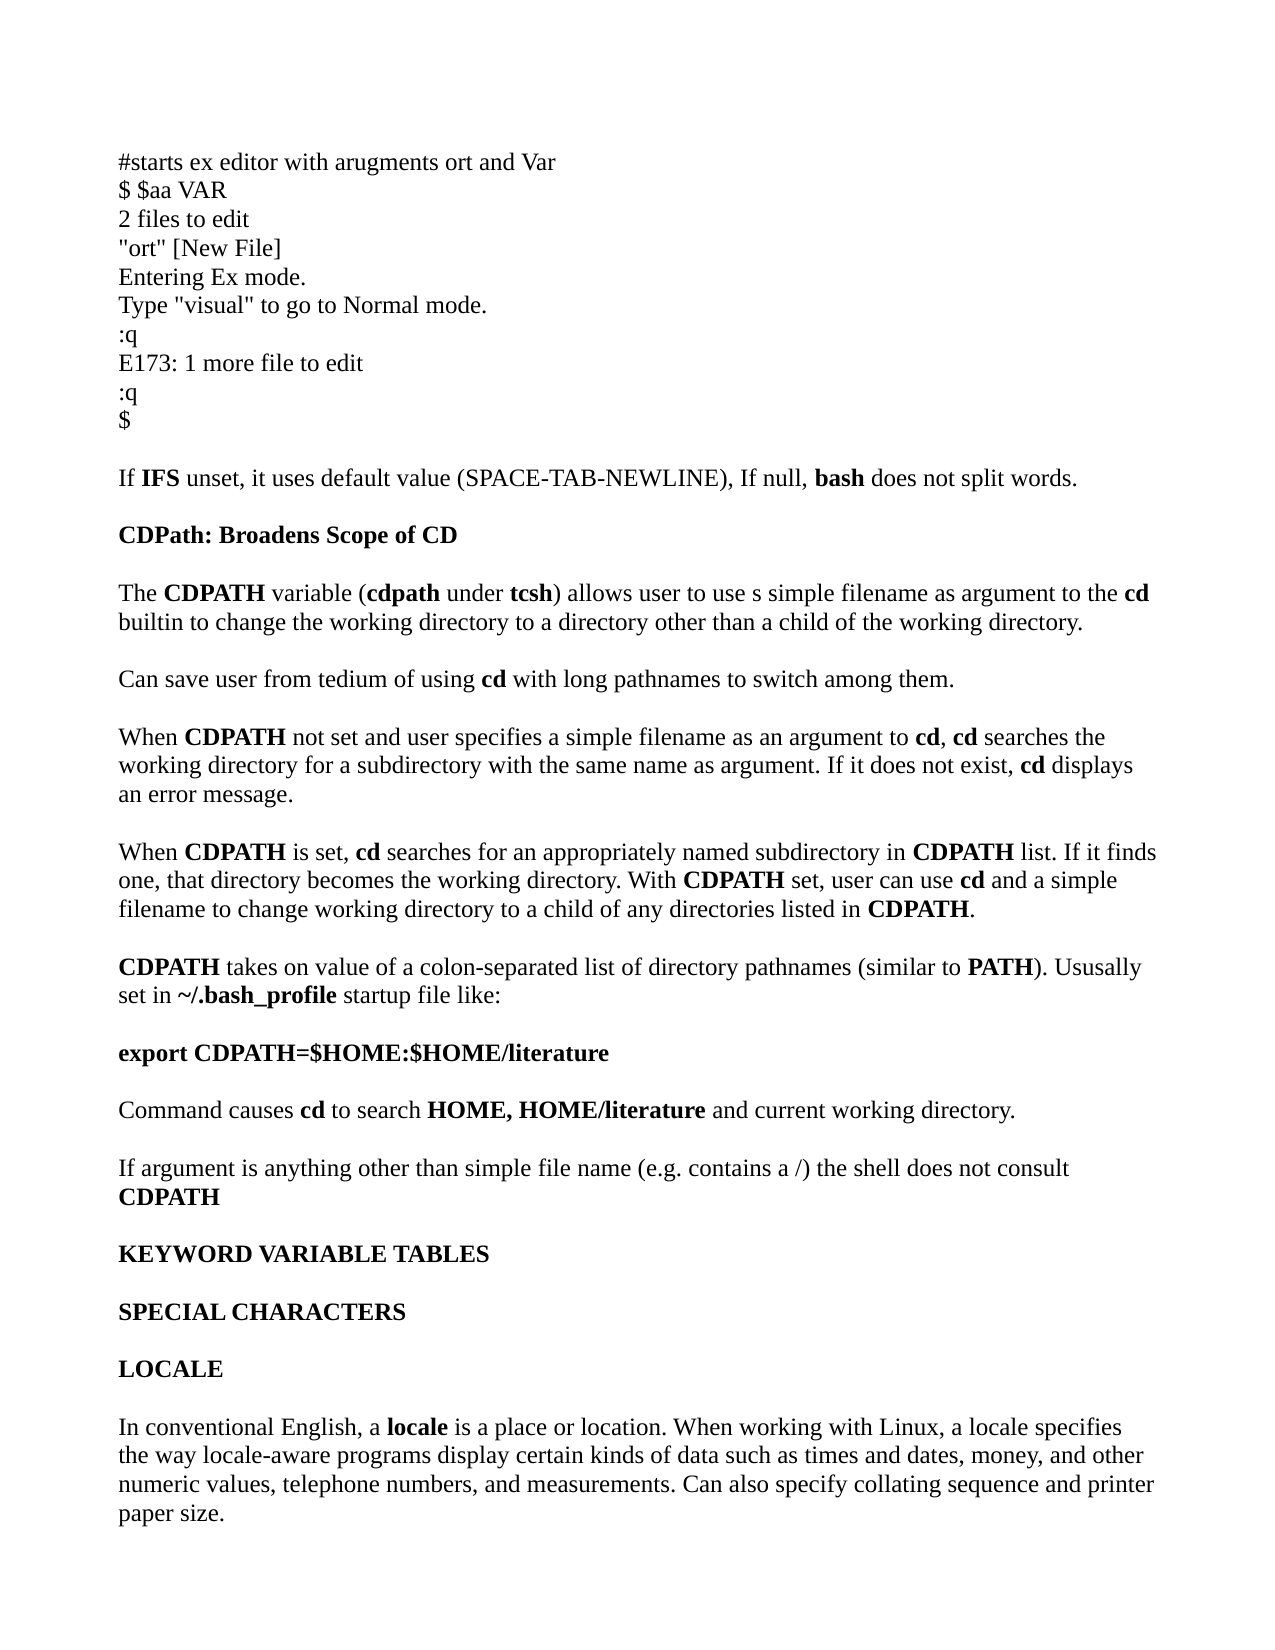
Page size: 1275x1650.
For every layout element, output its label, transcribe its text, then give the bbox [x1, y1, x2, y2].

text E173: 1 more file to edit [118, 348, 1157, 377]
text LOCALE [118, 1354, 1157, 1383]
text :q [118, 377, 1157, 406]
text :q [118, 319, 1157, 348]
text $ [118, 406, 1157, 434]
text When CDPATH is set, cd searches for an appropriately named subdirectory in CDPATH list. If it finds one, that directory becomes the working directory. With CDPATH set, user can use cd and a simple filename to change working directory to a child of any directories listed in CDPATH. [118, 837, 1157, 923]
text "ort" [New File] [118, 233, 1157, 262]
text export CDPATH=$HOME:$HOME/literature [118, 1038, 1157, 1067]
text When CDPATH not set and user specifies a simple filename as an argument to cd, cd searches the working directory for a subdirectory with the same name as argument. If it does not exist, cd displays an error message. [118, 722, 1157, 808]
text Type "visual" to go to Normal mode. [118, 291, 1157, 319]
text $ $aa VAR [118, 176, 1157, 204]
text SPECIAL CHARACTERS [118, 1297, 1157, 1326]
text CDPath: Broadens Scope of CD [118, 521, 1157, 549]
text CDPATH takes on value of a colon-separated list of directory pathnames (similar to PATH). Ususally set in ~/.bash_profile startup file like: [118, 952, 1157, 1009]
text If argument is anything other than simple file name (e.g. contains a /) the shell does not consult CDPATH [118, 1153, 1157, 1211]
text If IFS unset, it uses default value (SPACE-TAB-NEWLINE), If null, bash does not split words. [118, 463, 1157, 492]
text Entering Ex mode. [118, 262, 1157, 291]
text KEYWORD VARIABLE TABLES [118, 1239, 1157, 1268]
text Command causes cd to search HOME, HOME/literature and current working directory. [118, 1096, 1157, 1124]
text The CDPATH variable (cdpath under tcsh) allows user to use s simple filename as argument to the cd builtin to change the working directory to a directory other than a child of the working directory. [118, 578, 1157, 636]
text #starts ex editor with arugments ort and Var [118, 147, 1157, 176]
text 2 files to edit [118, 204, 1157, 233]
text In conventional English, a locale is a place or location. When working with Linux, a locale specifies the way locale-aware programs display certain kinds of data such as times and dates, money, and other numeric values, telephone numbers, and measurements. Can also specify collating sequence and printer paper size. [118, 1412, 1157, 1527]
text Can save user from tedium of using cd with long pathnames to switch among them. [118, 664, 1157, 693]
